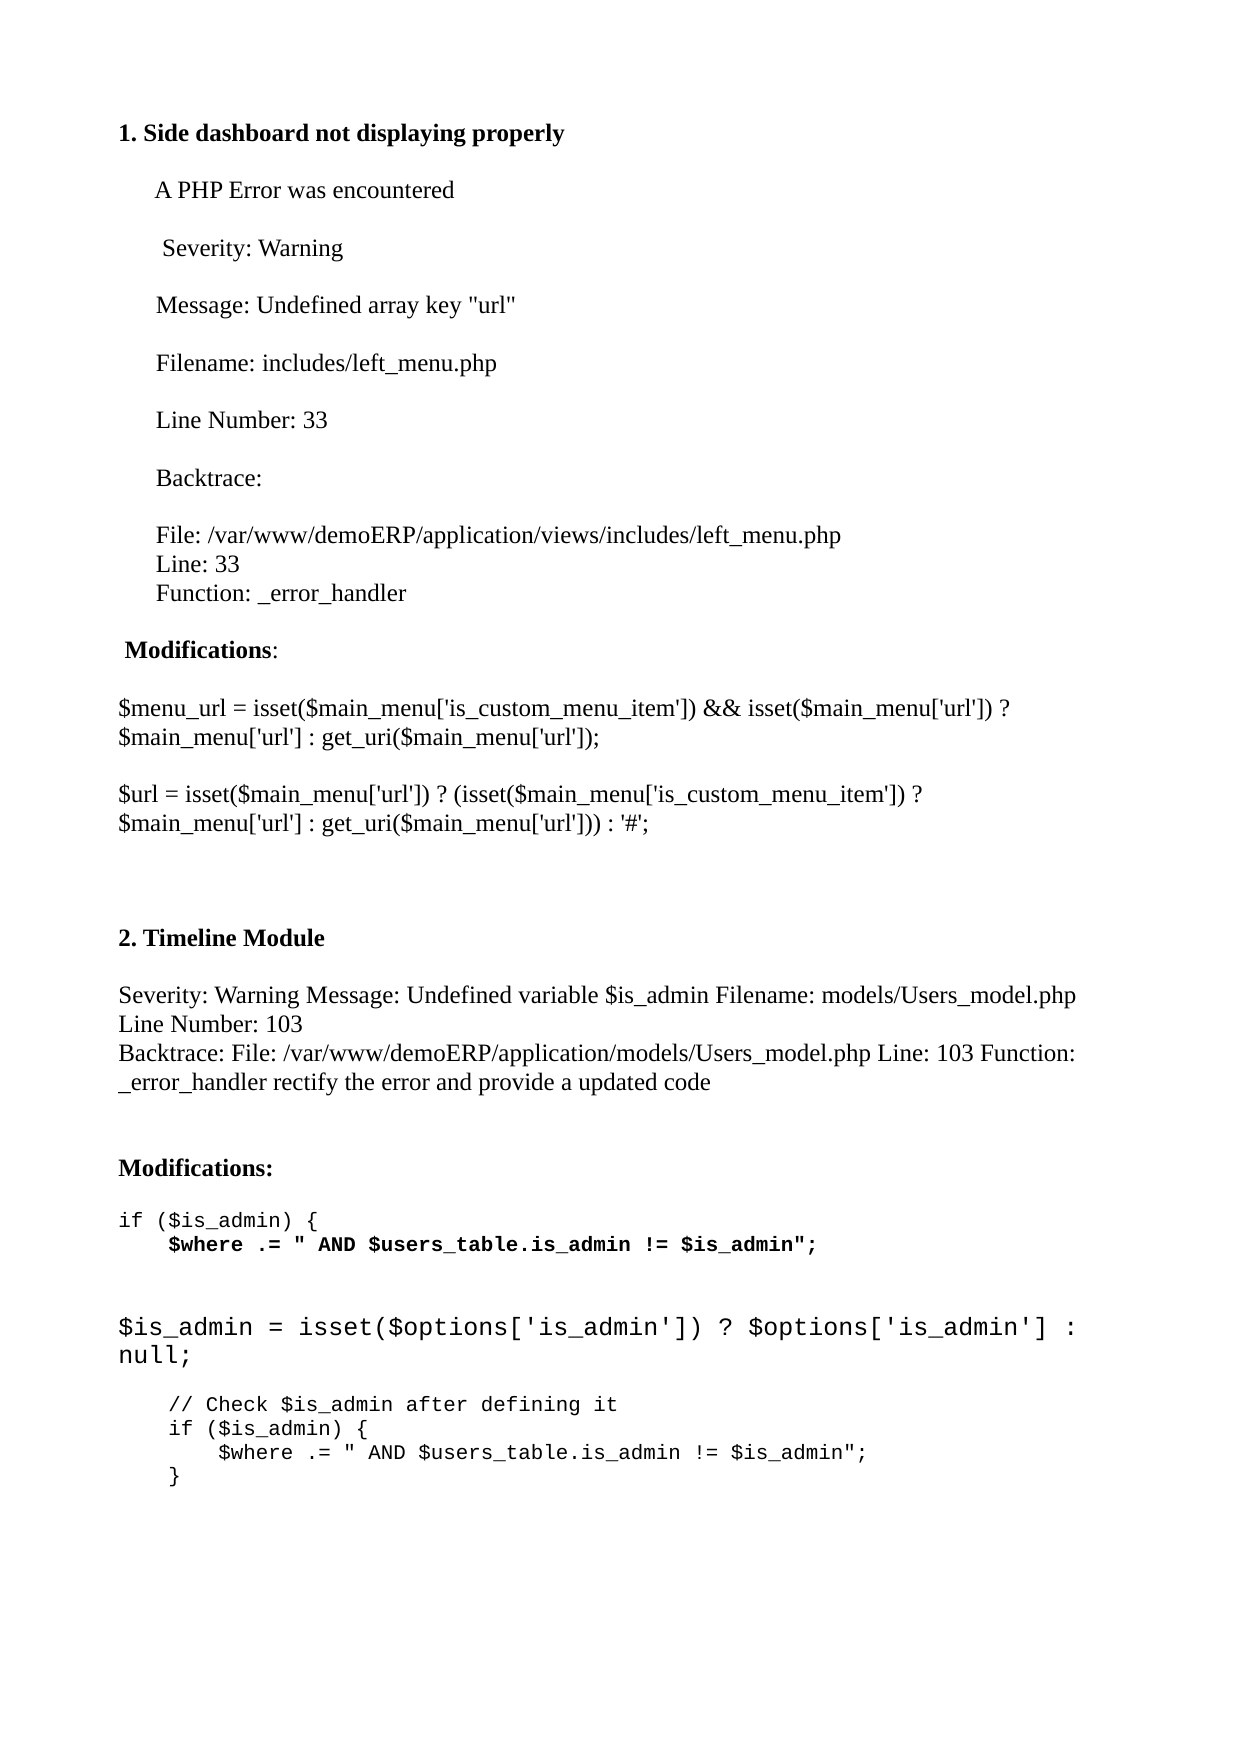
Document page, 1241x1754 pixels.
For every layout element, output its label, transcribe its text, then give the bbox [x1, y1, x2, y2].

text Severity: Warning [118, 233, 1122, 262]
text $where .= " AND $users_table.is_admin != $is_admin"; [118, 1442, 1122, 1465]
text 2. Timeline Module [118, 923, 1122, 952]
text $is_admin = isset($options['is_admin']) ? $options['is_admin'] : null; [118, 1314, 1122, 1371]
text Modifications: [118, 1153, 1122, 1182]
text Line Number: 33 [118, 406, 1122, 434]
text $menu_url = isset($main_menu['is_custom_menu_item']) && isset($main_menu['url']) ? $main_menu['url'] : get_uri($main_menu['url']); [118, 693, 1122, 751]
text } [118, 1465, 1122, 1489]
text File: /var/www/demoERP/application/views/includes/left_menu.php [118, 521, 1122, 549]
text if ($is_admin) { [118, 1418, 1122, 1442]
text Backtrace: [118, 463, 1122, 492]
text Filename: includes/left_menu.php [118, 348, 1122, 377]
text 1. Side dashboard not displaying properly [118, 118, 1122, 147]
text Modifications: [118, 636, 1122, 664]
text Function: _error_handler [118, 578, 1122, 607]
text // Check $is_admin after defining it [118, 1394, 1122, 1418]
text Line: 33 [118, 549, 1122, 578]
text A PHP Error was encountered [118, 176, 1122, 204]
text Backtrace: File: /var/www/demoERP/application/models/Users_model.php Line: 103 Function: _error_handler rectify the error and provide a updated code [118, 1038, 1122, 1096]
text $where .= " AND $users_table.is_admin != $is_admin"; [118, 1234, 1122, 1257]
text Message: Undefined array key "url" [118, 291, 1122, 319]
text Severity: Warning Message: Undefined variable $is_admin Filename: models/Users_model.php Line Number: 103 [118, 981, 1122, 1038]
text $url = isset($main_menu['url']) ? (isset($main_menu['is_custom_menu_item']) ? $main_menu['url'] : get_uri($main_menu['url'])) : '#'; [118, 779, 1122, 837]
text if ($is_admin) { [118, 1210, 1122, 1234]
